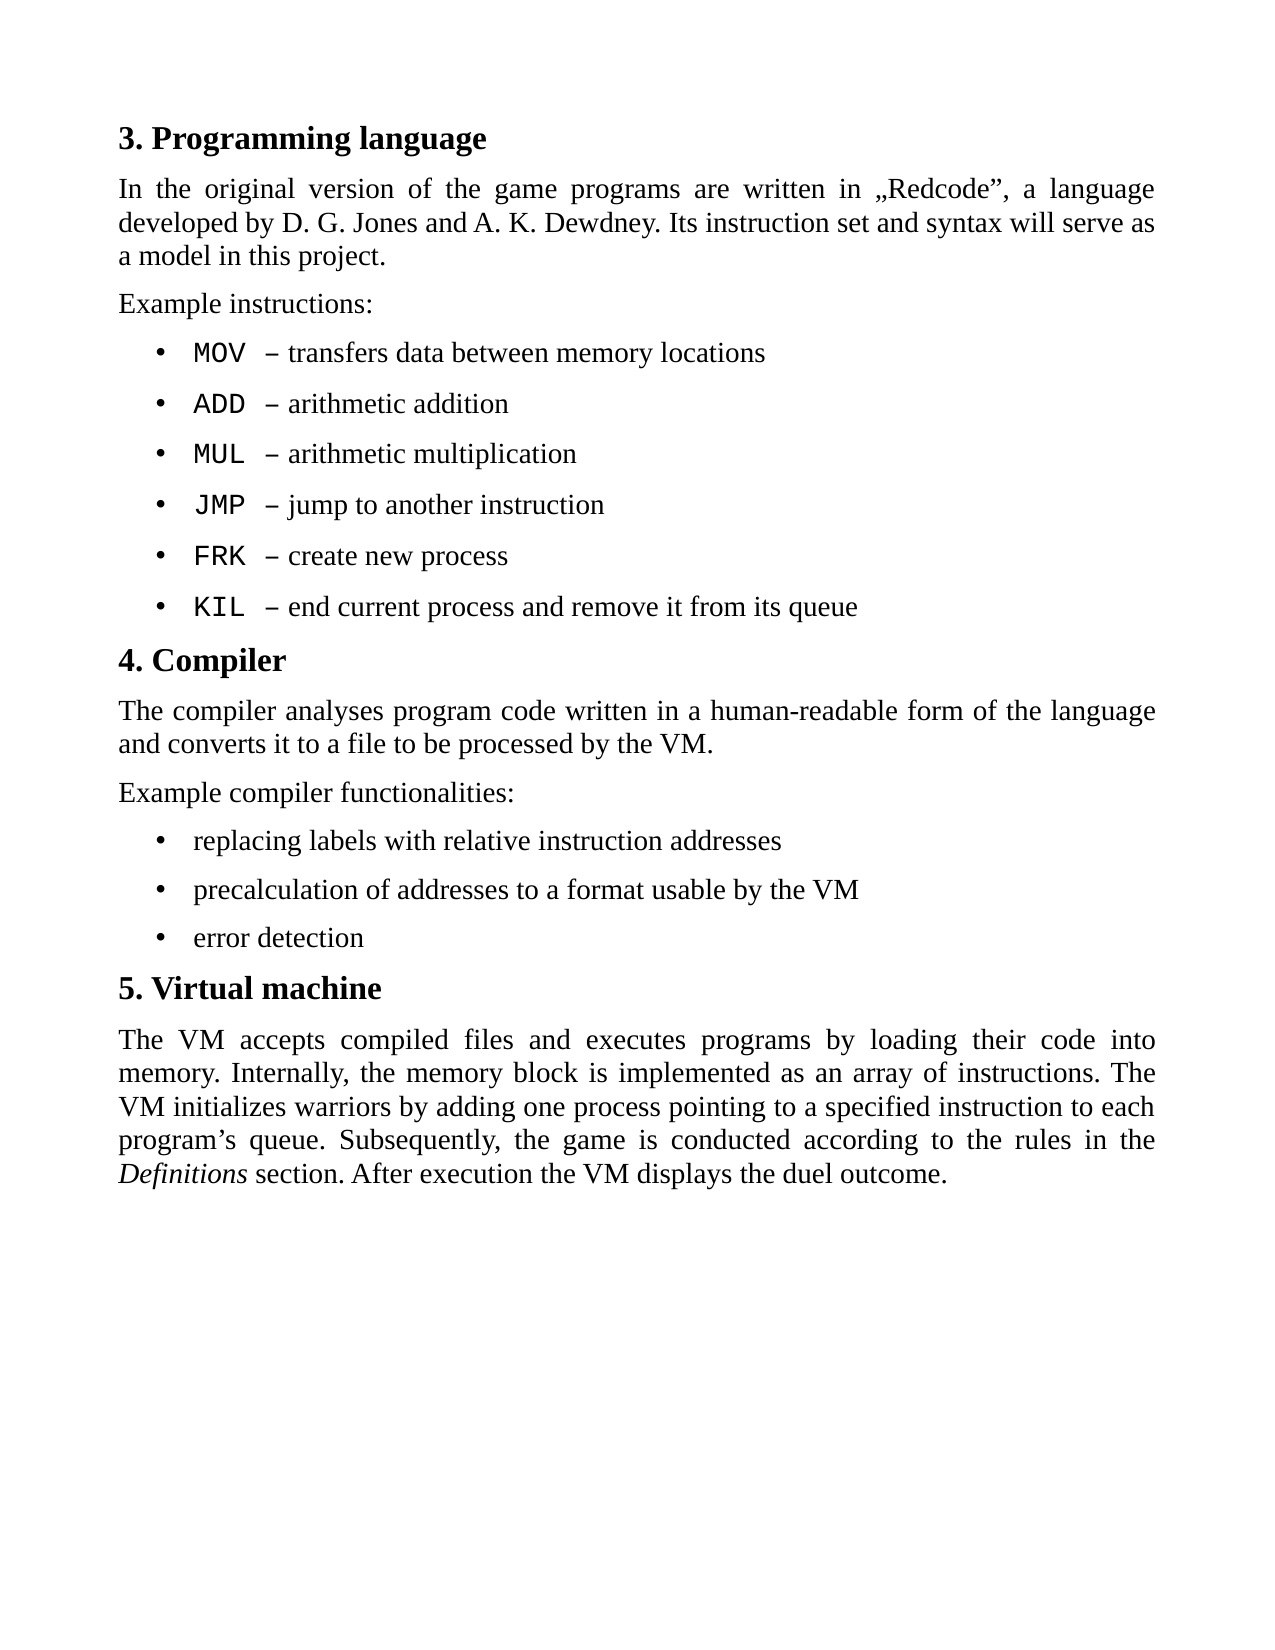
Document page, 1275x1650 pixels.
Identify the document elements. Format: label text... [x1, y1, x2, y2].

text 3. Programming language [118, 118, 1157, 156]
text Example instructions: [118, 287, 1157, 320]
list FRK – create new process [156, 538, 1157, 574]
list MOV – transfers data between memory locations [156, 335, 1157, 371]
list KIL – end current process and remove it from its queue [156, 589, 1157, 625]
list error detection [156, 920, 1157, 954]
text The VM accepts compiled files and executes programs by loading their code into memory. Internally, the memory block is implemented as an array of instructions. The VM initializes warriors by adding one process pointing to a specified instruction to each program’s queue. Subsequently, the game is conducted according to the rules in the Definitions section. After execution the VM displays the duel outcome. [118, 1022, 1157, 1189]
list JMP – jump to another instruction [156, 487, 1157, 523]
list replacing labels with relative instruction addresses [156, 823, 1157, 857]
text 5. Virtual machine [118, 969, 1157, 1007]
text 4. Compiler [118, 640, 1157, 678]
text Example compiler functionalities: [118, 775, 1157, 808]
list precalculation of addresses to a format usable by the VM [156, 872, 1157, 905]
text In the original version of the game programs are written in „Redcode”, a language developed by D. G. Jones and A. K. Dewdney. Its instruction set and syntax will serve as a model in this project. [118, 171, 1157, 272]
list ADD – arithmetic addition [156, 386, 1157, 422]
text The compiler analyses program code written in a human-readable form of the language and converts it to a file to be processed by the VM. [118, 693, 1157, 760]
list MUL – arithmetic multiplication [156, 437, 1157, 473]
